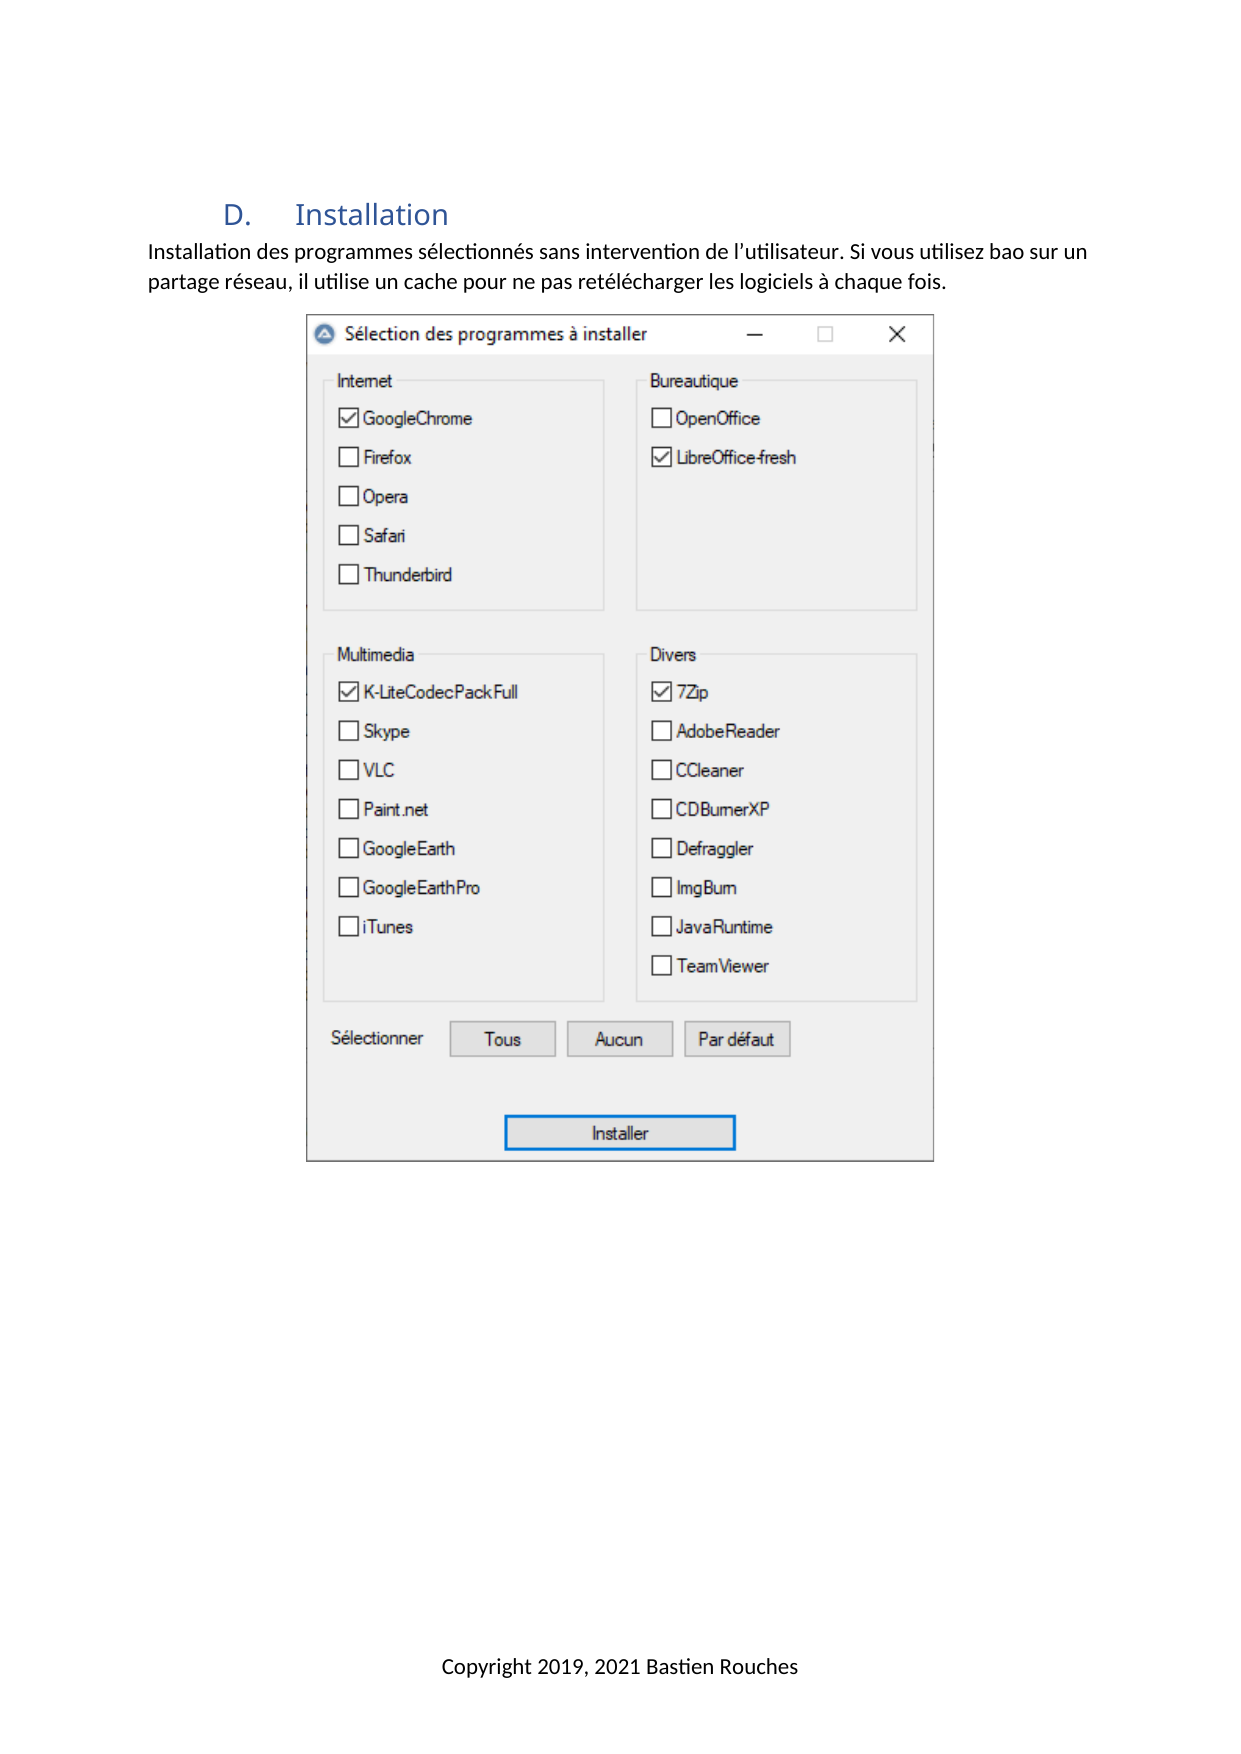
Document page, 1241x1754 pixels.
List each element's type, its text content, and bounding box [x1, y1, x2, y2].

picture [306, 314, 935, 1162]
subtitle Installation [223, 194, 1093, 234]
text Installation des programmes sélectionnés sans intervention de l’utilisateur. Si vous utilisez bao sur un partage réseau, il utilise un cache pour ne pas retélécharger les logiciels à chaque fois. [148, 237, 1093, 296]
